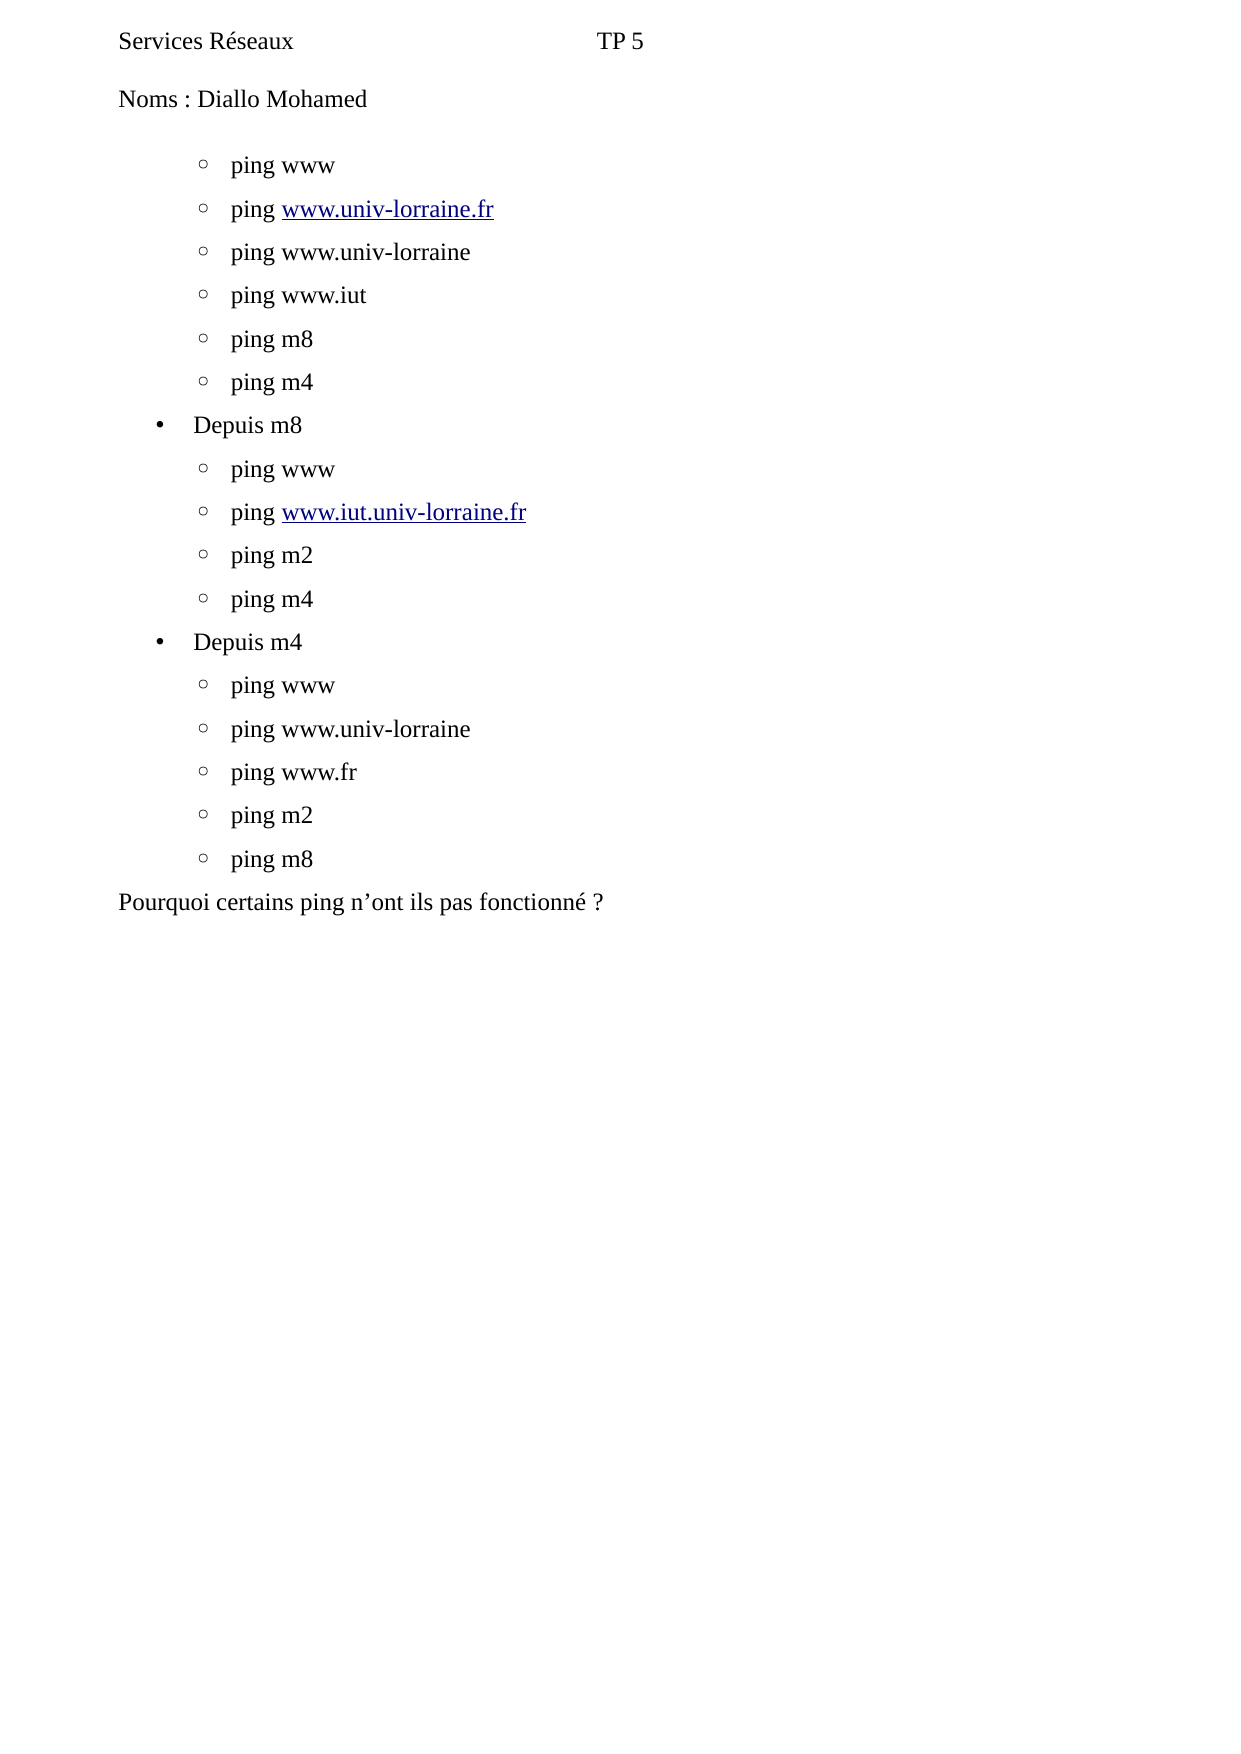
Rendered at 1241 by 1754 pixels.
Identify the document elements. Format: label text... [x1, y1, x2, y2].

list ping www.iut [193, 280, 1122, 309]
list ping m8 [193, 844, 1122, 872]
list Depuis m8 [156, 410, 1122, 439]
list ping m8 [193, 324, 1122, 352]
text Pourquoi certains ping n’ont ils pas fonctionné ? [118, 887, 1122, 916]
list ping www.univ-lorraine [193, 237, 1122, 266]
list ping www [193, 150, 1122, 179]
list ping m4 [193, 584, 1122, 612]
list ping m2 [193, 540, 1122, 569]
list ping www.fr [193, 757, 1122, 786]
list ping www [193, 670, 1122, 699]
list ping www.univ-lorraine.fr [193, 194, 1122, 222]
list Depuis m4 [156, 627, 1122, 656]
list ping m2 [193, 800, 1122, 829]
list ping www [193, 454, 1122, 482]
list ping www.iut.univ-lorraine.fr [193, 497, 1122, 526]
list ping m4 [193, 367, 1122, 396]
list ping www.univ-lorraine [193, 714, 1122, 742]
